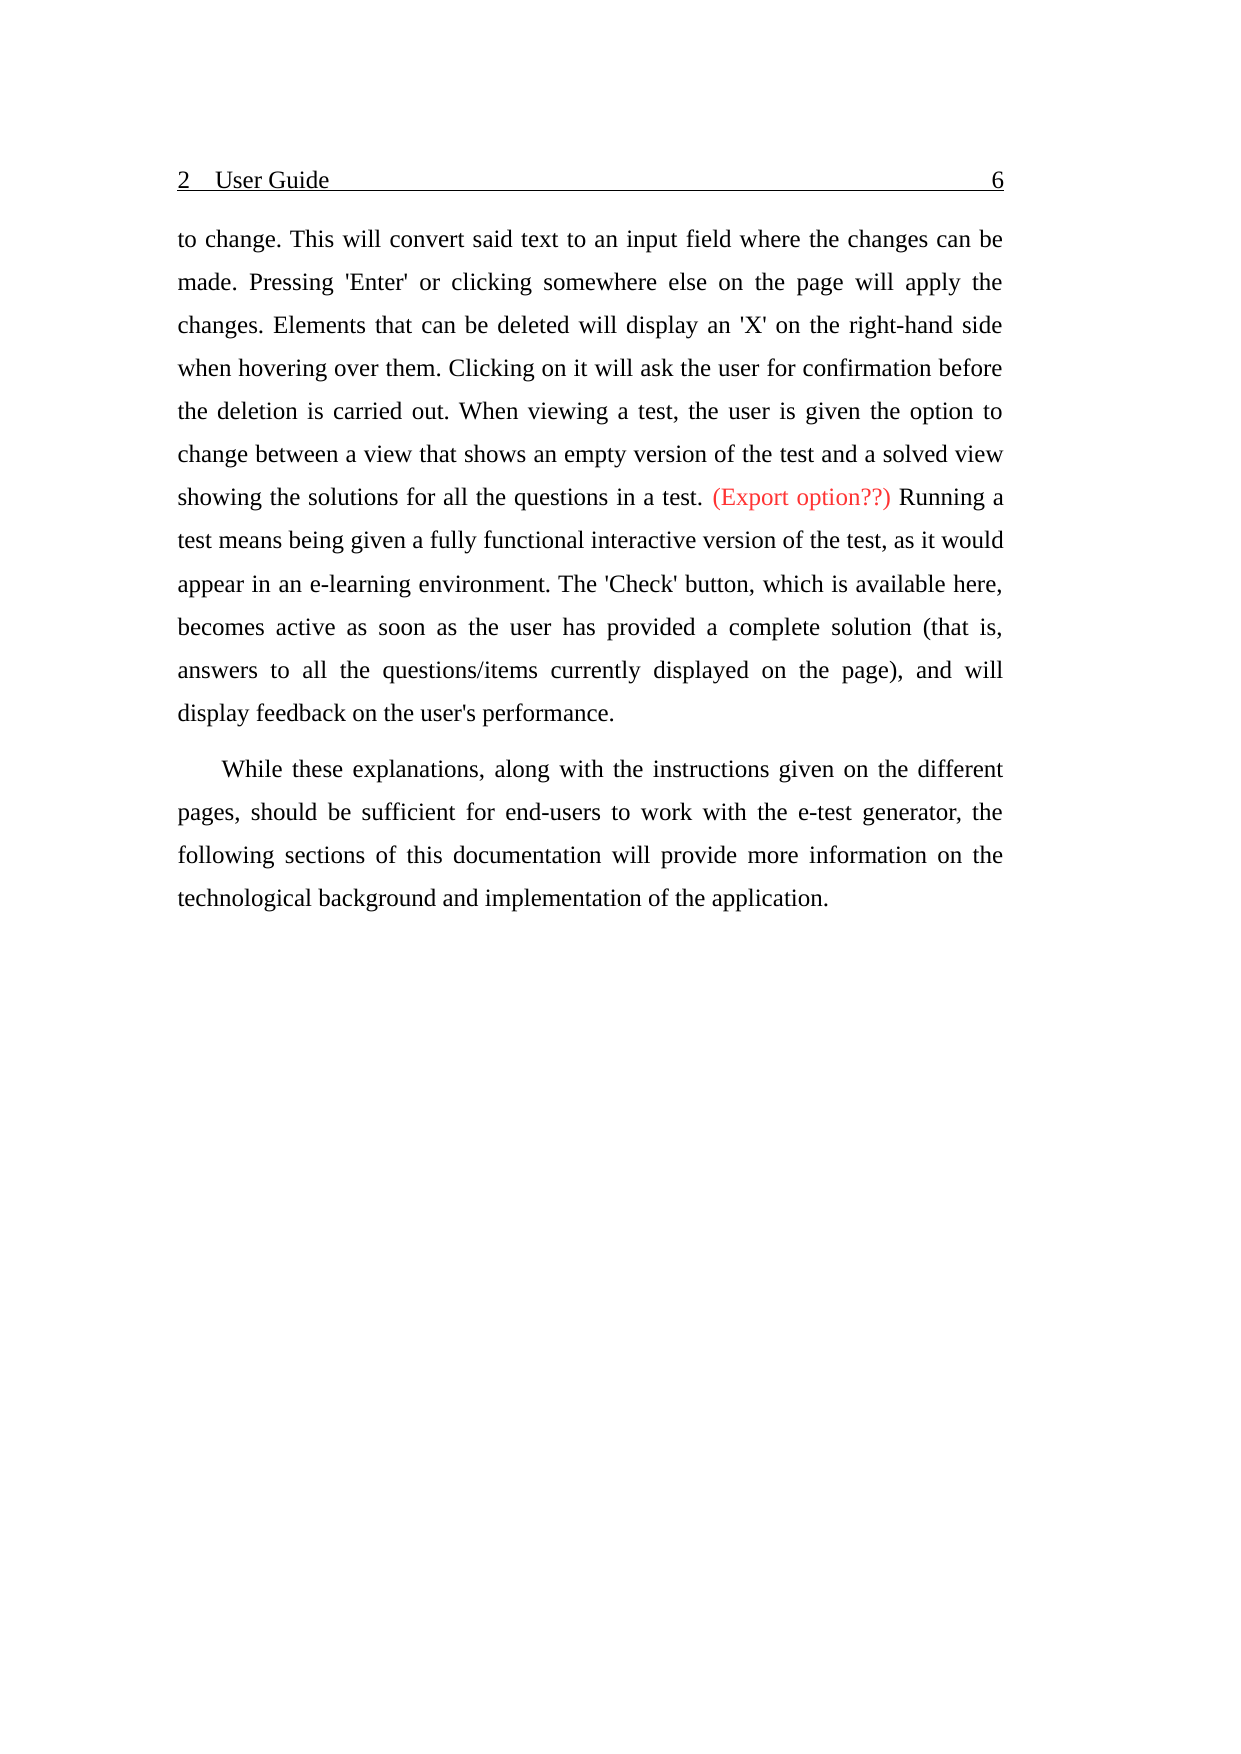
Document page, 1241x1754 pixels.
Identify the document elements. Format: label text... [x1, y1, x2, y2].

text While these explanations, along with the instructions given on the different pages, should be sufficient for end-users to work with the e-test generator, the following sections of this documentation will provide more information on the technological background and implementation of the application. [177, 754, 1004, 912]
text to change. This will convert said text to an input field where the changes can be made. Pressing 'Enter' or clicking somewhere else on the page will apply the changes. Elements that can be deleted will display an 'X' on the right-hand side when hovering over them. Clicking on it will ask the user for confirmation before the deletion is carried out. When viewing a test, the user is given the option to change between a view that shows an empty version of the test and a solved view showing the solutions for all the questions in a test. (Export option??) Running a test means being given a fully functional interactive version of the test, as it would appear in an e-learning environment. The 'Check' button, which is available here, becomes active as soon as the user has provided a complete solution (that is, answers to all the questions/items currently displayed on the page), and will display feedback on the user's performance. [177, 224, 1004, 727]
